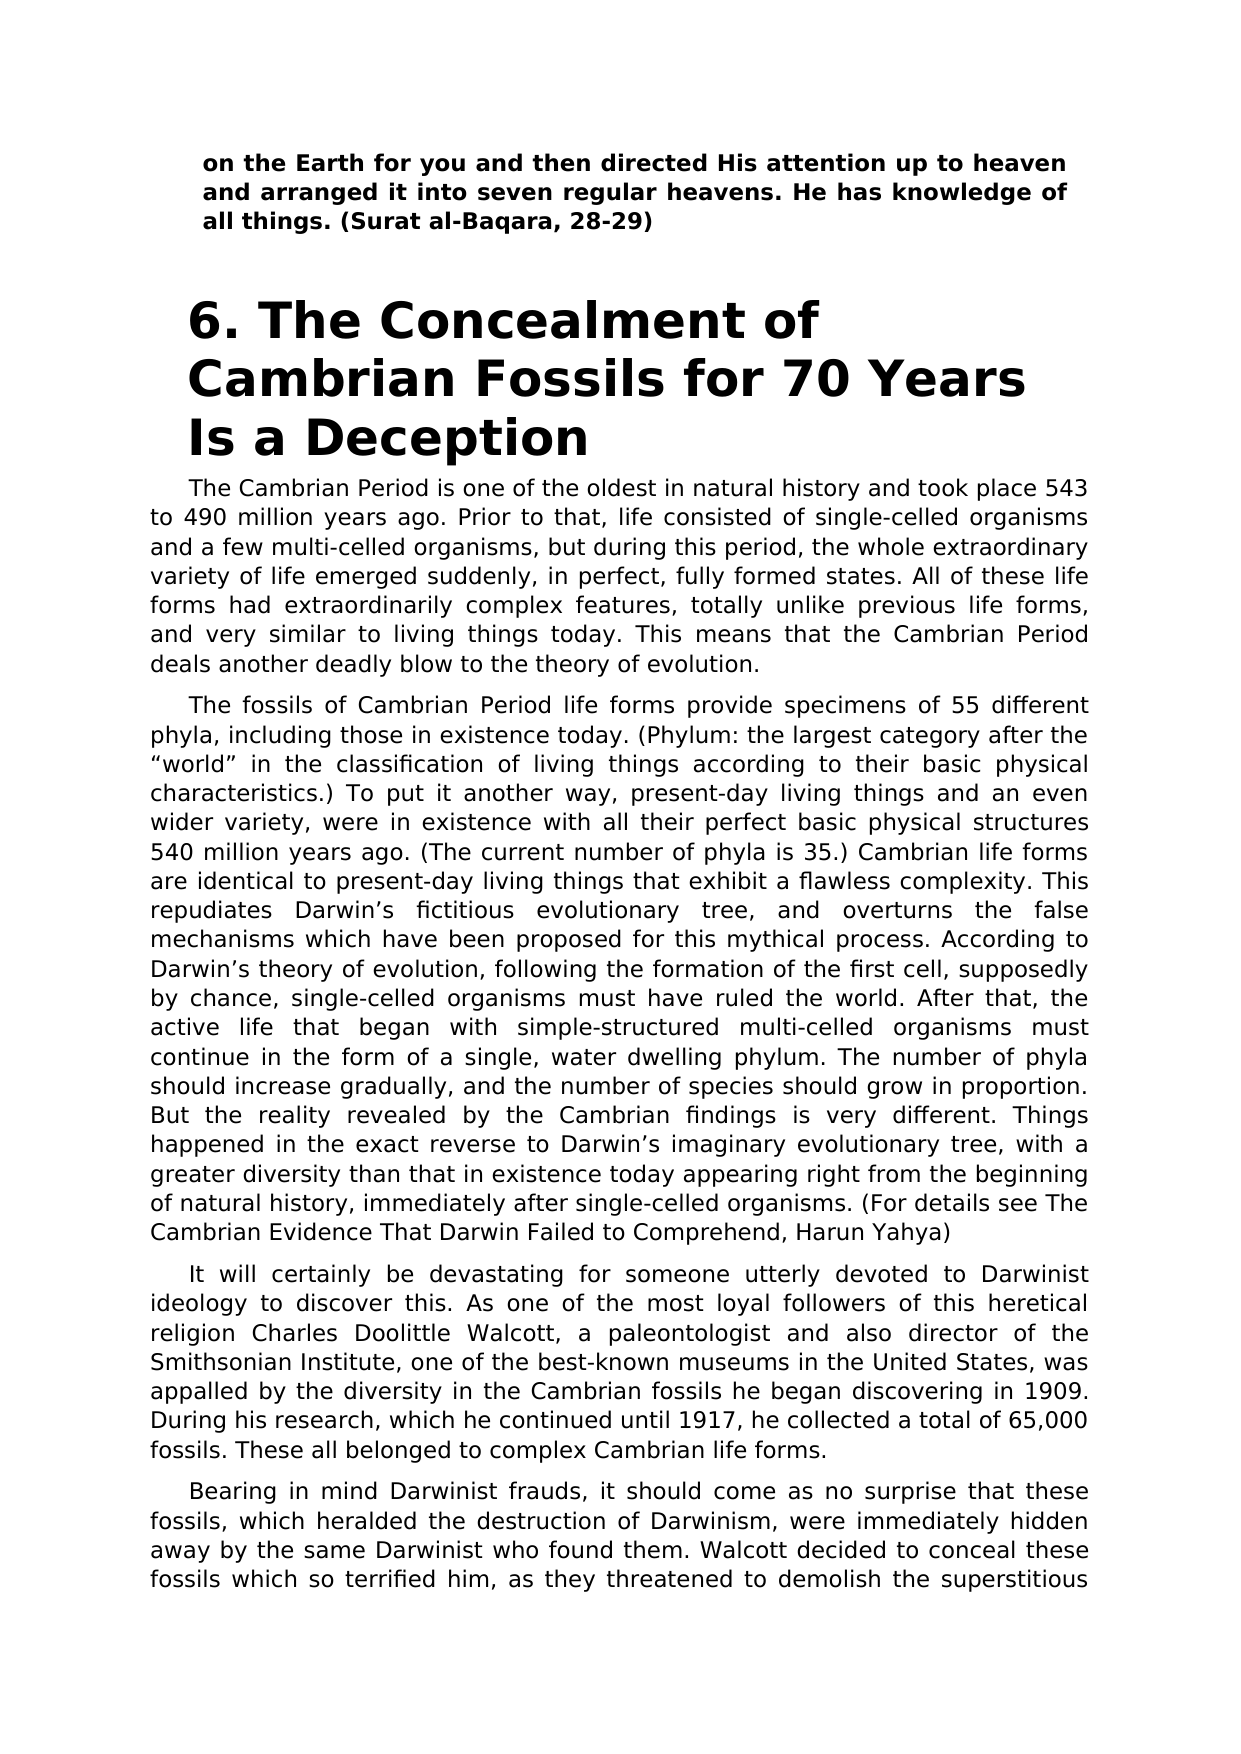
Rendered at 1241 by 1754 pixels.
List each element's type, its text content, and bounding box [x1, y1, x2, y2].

text on the Earth for you and then directed His attention up to heaven and arranged it into seven regular heavens. He has knowledge of all things. (Surat al-Baqara, 28-29) [202, 150, 1068, 235]
subtitle 6. The Concealment of Cambrian Fossils for 70 Years Is a Deception [187, 292, 1090, 467]
text The Cambrian Period is one of the oldest in natural history and took place 543 to 490 million years ago. Prior to that, life consisted of single-celled organisms and a few multi-celled organisms, but during this period, the whole extraordinary variety of life emerged suddenly, in perfect, fully formed states. All of these life forms had extraordinarily complex features, totally unlike previous life forms, and very similar to living things today. This means that the Cambrian Period deals another deadly blow to the theory of evolution. [150, 475, 1090, 677]
text It will certainly be devastating for someone utterly devoted to Darwinist ideology to discover this. As one of the most loyal followers of this heretical religion Charles Doolittle Walcott, a paleontologist and also director of the Smithsonian Institute, one of the best-known museums in the United States, was appalled by the diversity in the Cambrian fossils he began discovering in 1909. During his research, which he continued until 1917, he collected a total of 65,000 fossils. These all belonged to complex Cambrian life forms. [150, 1261, 1090, 1463]
text The fossils of Cambrian Period life forms provide specimens of 55 different phyla, including those in existence today. (Phylum: the largest category after the “world” in the classification of living things according to their basic physical characteristics.) To put it another way, present-day living things and an even wider variety, were in existence with all their perfect basic physical structures 540 million years ago. (The current number of phyla is 35.) Cambrian life forms are identical to present-day living things that exhibit a flawless complexity. This repudiates Darwin’s fictitious evolutionary tree, and overturns the false mechanisms which have been proposed for this mythical process. According to Darwin’s theory of evolution, following the formation of the first cell, supposedly by chance, single-celled organisms must have ruled the world. After that, the active life that began with simple-structured multi-celled organisms must continue in the form of a single, water dwelling phylum. The number of phyla should increase gradually, and the number of species should grow in proportion. But the reality revealed by the Cambrian findings is very different. Things happened in the exact reverse to Darwin’s imaginary evolutionary tree, with a greater diversity than that in existence today appearing right from the beginning of natural history, immediately after single-celled organisms. (For details see The Cambrian Evidence That Darwin Failed to Comprehend, Harun Yahya) [150, 692, 1090, 1246]
text Bearing in mind Darwinist frauds, it should come as no surprise that these fossils, which heralded the destruction of Darwinism, were immediately hidden away by the same Darwinist who found them. Walcott decided to conceal these fossils which so terrified him, as they threatened to demolish the superstitious [150, 1478, 1090, 1593]
